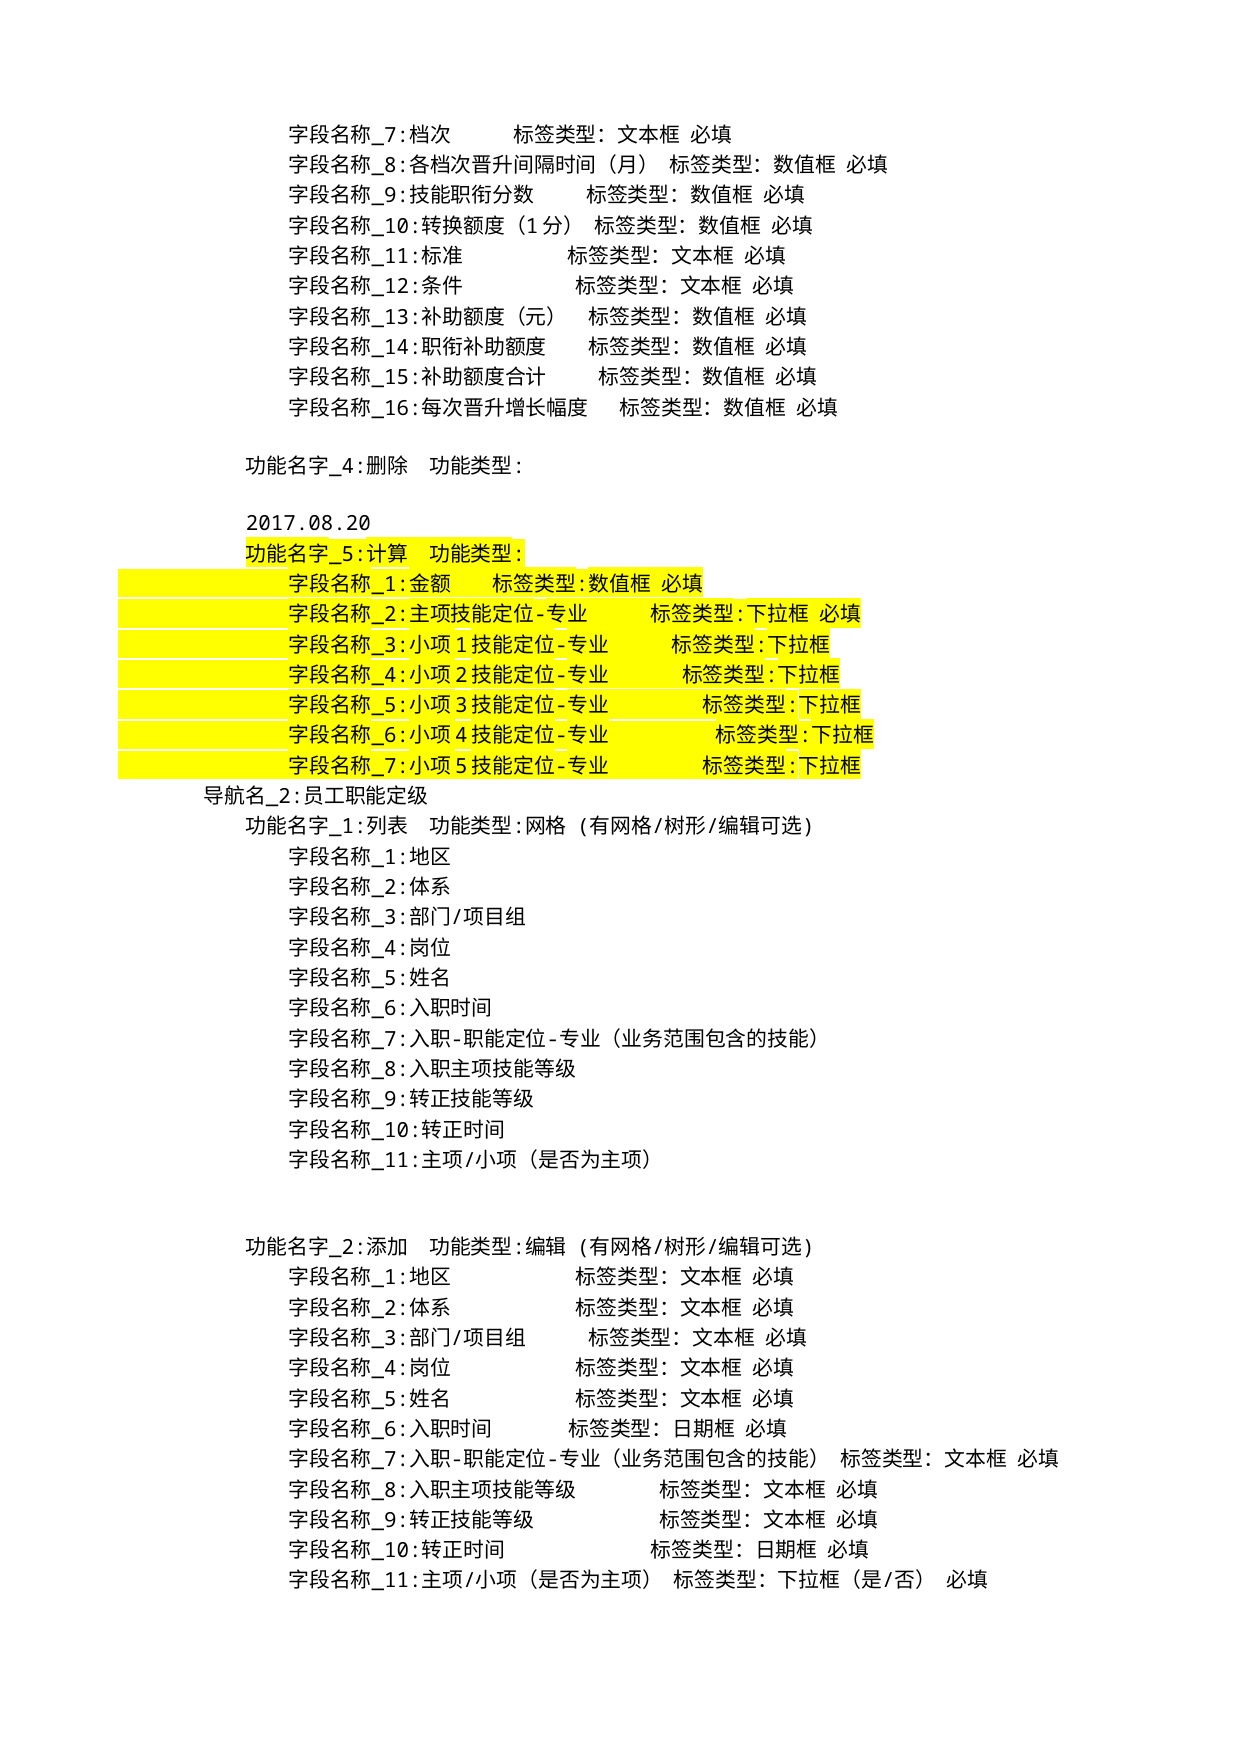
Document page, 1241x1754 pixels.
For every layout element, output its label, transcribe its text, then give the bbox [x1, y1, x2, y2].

text 字段名称_7:小项5技能定位-专业 标签类型:下拉框 [118, 749, 1122, 779]
text 导航名_2:员工职能定级 [118, 779, 1122, 810]
text 字段名称_15:补助额度合计 标签类型：数值框 必填 [118, 361, 1122, 391]
text 字段名称_8:各档次晋升间隔时间（月） 标签类型：数值框 必填 [118, 148, 1122, 179]
text 字段名称_3:小项1技能定位-专业 标签类型:下拉框 [118, 628, 1122, 658]
text 字段名称_5:小项3技能定位-专业 标签类型:下拉框 [118, 688, 1122, 719]
text 字段名称_3:部门/项目组 [118, 901, 1122, 931]
text 字段名称_3:部门/项目组 标签类型：文本框 必填 [118, 1321, 1122, 1352]
text 字段名称_6:入职时间 [118, 992, 1122, 1022]
text 字段名称_2:体系 [118, 870, 1122, 901]
text 字段名称_1:金额 标签类型:数值框 必填 [118, 567, 1122, 597]
text 字段名称_11:主项/小项（是否为主项） [118, 1143, 1122, 1173]
text 字段名称_1:地区 [118, 840, 1122, 870]
text 字段名称_2:主项技能定位-专业 标签类型:下拉框 必填 [118, 597, 1122, 628]
text 字段名称_2:体系 标签类型：文本框 必填 [118, 1291, 1122, 1321]
text 功能名字_4:删除 功能类型: [118, 450, 1122, 480]
text 字段名称_5:姓名 [118, 961, 1122, 992]
text 字段名称_13:补助额度（元） 标签类型：数值框 必填 [118, 300, 1122, 330]
text 字段名称_7:入职-职能定位-专业（业务范围包含的技能） [118, 1022, 1122, 1052]
text 字段名称_11:主项/小项（是否为主项） 标签类型：下拉框（是/否） 必填 [118, 1564, 1122, 1594]
text 字段名称_9:转正技能等级 标签类型：文本框 必填 [118, 1503, 1122, 1533]
text 字段名称_4:岗位 [118, 931, 1122, 961]
text 字段名称_9:转正技能等级 [118, 1082, 1122, 1113]
text 字段名称_4:岗位 标签类型：文本框 必填 [118, 1352, 1122, 1382]
text 字段名称_11:标准 标签类型：文本框 必填 [118, 239, 1122, 270]
text 字段名称_6:入职时间 标签类型：日期框 必填 [118, 1412, 1122, 1442]
text 字段名称_10:转换额度（1分） 标签类型：数值框 必填 [118, 209, 1122, 239]
text 字段名称_8:入职主项技能等级 [118, 1052, 1122, 1082]
text 功能名字_2:添加 功能类型:编辑 (有网格/树形/编辑可选) [118, 1230, 1122, 1261]
text 字段名称_4:小项2技能定位-专业 标签类型:下拉框 [118, 658, 1122, 688]
text 字段名称_16:每次晋升增长幅度 标签类型：数值框 必填 [118, 391, 1122, 421]
text 字段名称_14:职衔补助额度 标签类型：数值框 必填 [118, 330, 1122, 361]
text 字段名称_8:入职主项技能等级 标签类型：文本框 必填 [118, 1473, 1122, 1503]
text 字段名称_10:转正时间 [118, 1113, 1122, 1143]
text 功能名字_1:列表 功能类型:网格 (有网格/树形/编辑可选) [118, 810, 1122, 840]
text 字段名称_7:档次 标签类型：文本框 必填 [118, 118, 1122, 148]
text 2017.08.20 [118, 508, 1122, 537]
text 功能名字_5:计算 功能类型: [118, 537, 1122, 567]
text 字段名称_5:姓名 标签类型：文本框 必填 [118, 1382, 1122, 1412]
text 字段名称_1:地区 标签类型：文本框 必填 [118, 1261, 1122, 1291]
text 字段名称_7:入职-职能定位-专业（业务范围包含的技能） 标签类型：文本框 必填 [118, 1442, 1122, 1473]
text 字段名称_6:小项4技能定位-专业 标签类型:下拉框 [118, 719, 1122, 749]
text 字段名称_12:条件 标签类型：文本框 必填 [118, 270, 1122, 300]
text 字段名称_10:转正时间 标签类型：日期框 必填 [118, 1533, 1122, 1564]
text 字段名称_9:技能职衔分数 标签类型：数值框 必填 [118, 179, 1122, 209]
